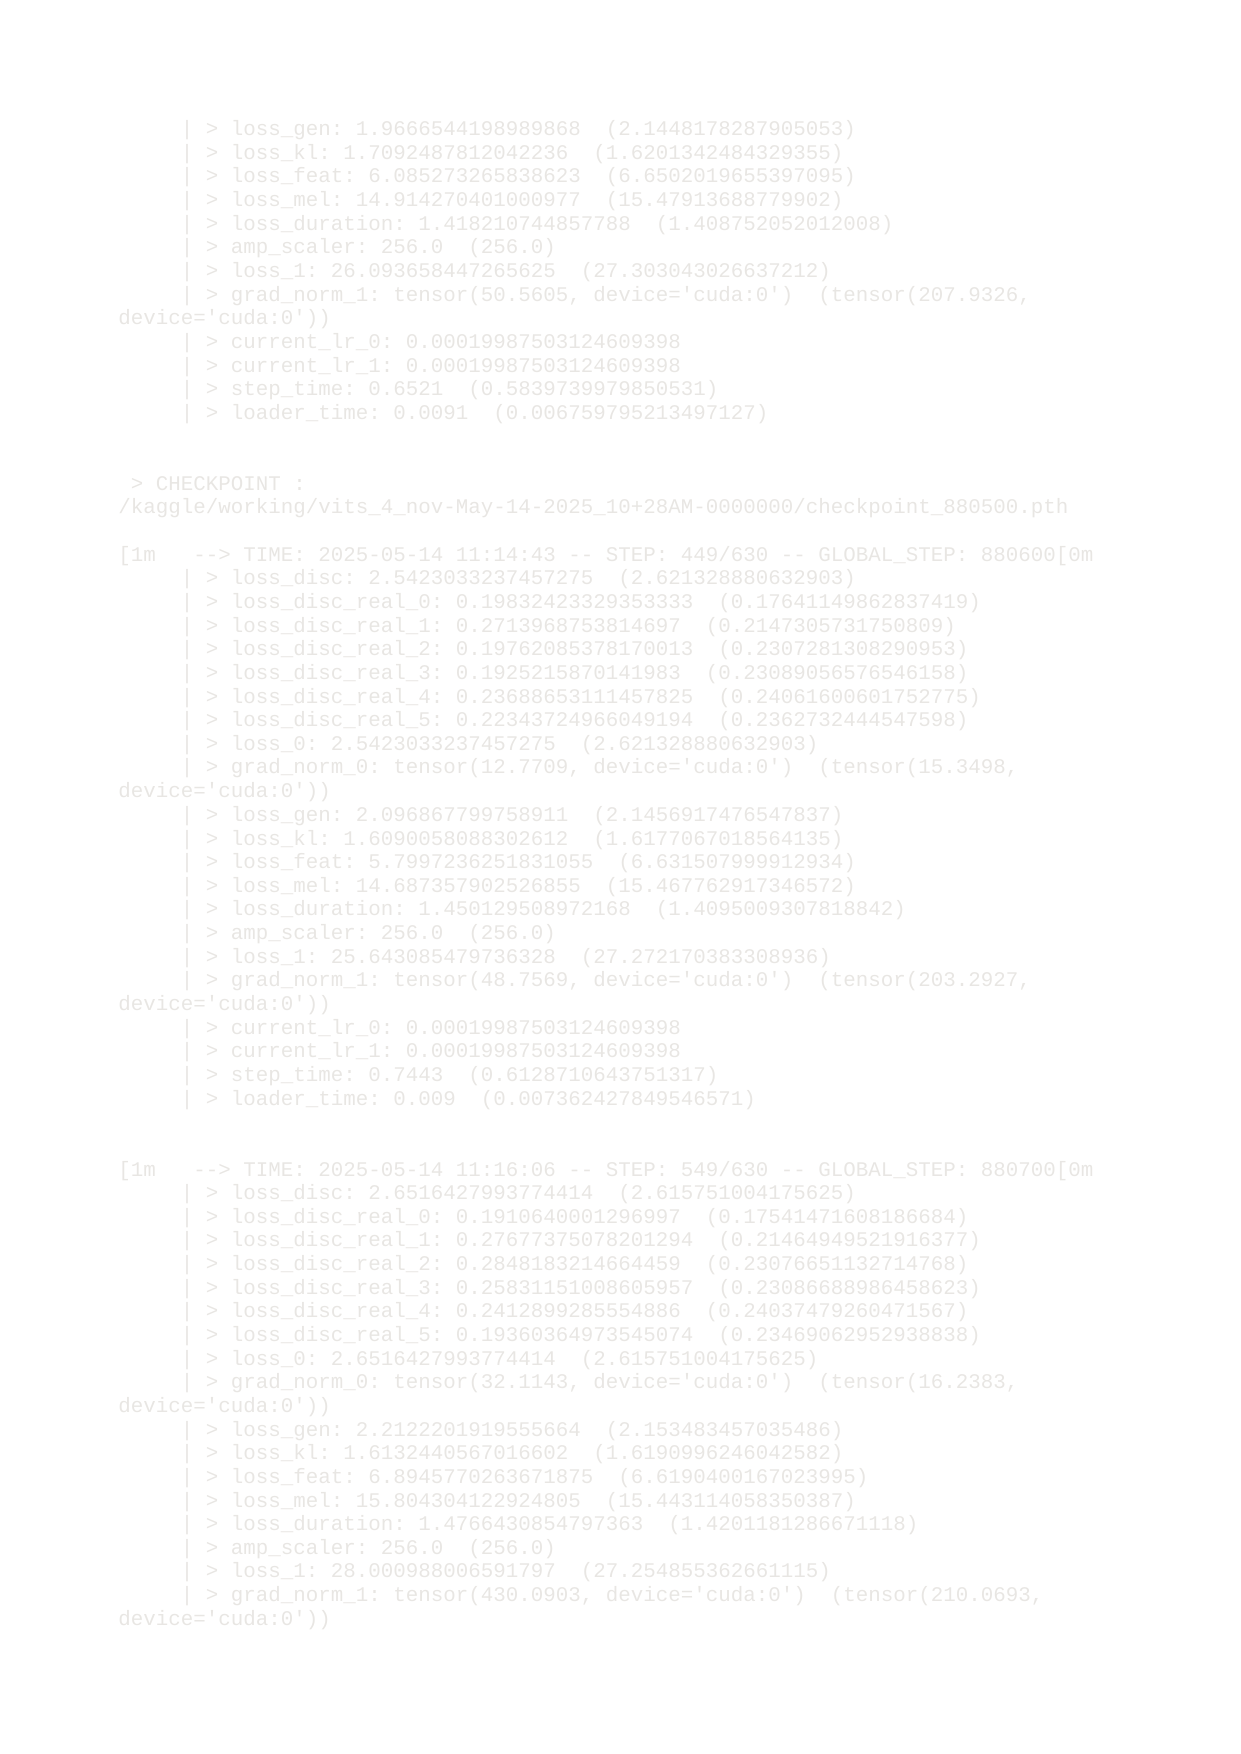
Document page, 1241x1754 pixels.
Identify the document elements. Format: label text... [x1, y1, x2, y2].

text [1m --> TIME: 2025-05-14 11:14:43 -- STEP: 449/630 -- GLOBAL_STEP: 880600[0m [118, 544, 1122, 567]
text | > loss_disc_real_2: 0.2848183214664459 (0.23076651132714768) [118, 1253, 1122, 1277]
text | > loss_duration: 1.4766430854797363 (1.4201181286671118) [118, 1513, 1122, 1537]
text | > current_lr_1: 0.00019987503124609398 [118, 354, 1122, 378]
text | > loss_disc_real_3: 0.25831151008605957 (0.23086688986458623) [118, 1277, 1122, 1300]
text | > loss_0: 2.5423033237457275 (2.621328880632903) [118, 733, 1122, 757]
text | > loss_gen: 1.9666544198989868 (2.1448178287905053) [118, 118, 1122, 142]
text [1m --> TIME: 2025-05-14 11:16:06 -- STEP: 549/630 -- GLOBAL_STEP: 880700[0m [118, 1158, 1122, 1182]
text | > loss_disc_real_5: 0.19360364973545074 (0.23469062952938838) [118, 1324, 1122, 1348]
text | > step_time: 0.6521 (0.5839739979850531) [118, 378, 1122, 402]
text | > current_lr_0: 0.00019987503124609398 [118, 331, 1122, 354]
text | > grad_norm_0: tensor(12.7709, device='cuda:0') (tensor(15.3498, device='cuda:0')) [118, 757, 1122, 804]
text | > loader_time: 0.0091 (0.006759795213497127) [118, 402, 1122, 426]
text | > loss_kl: 1.6132440567016602 (1.6190996246042582) [118, 1442, 1122, 1466]
text | > amp_scaler: 256.0 (256.0) [118, 922, 1122, 946]
text | > loss_disc: 2.6516427993774414 (2.615751004175625) [118, 1182, 1122, 1206]
text | > current_lr_0: 0.00019987503124609398 [118, 1017, 1122, 1040]
text | > grad_norm_1: tensor(50.5605, device='cuda:0') (tensor(207.9326, device='cuda:0')) [118, 284, 1122, 331]
text | > step_time: 0.7443 (0.6128710643751317) [118, 1064, 1122, 1088]
text | > loss_duration: 1.418210744857788 (1.408752052012008) [118, 213, 1122, 236]
text | > loss_disc_real_1: 0.2713968753814697 (0.2147305731750809) [118, 615, 1122, 638]
text | > loss_disc_real_2: 0.19762085378170013 (0.2307281308290953) [118, 638, 1122, 662]
text | > current_lr_1: 0.00019987503124609398 [118, 1040, 1122, 1064]
text | > loss_disc_real_4: 0.23688653111457825 (0.24061600601752775) [118, 686, 1122, 709]
text | > grad_norm_0: tensor(32.1143, device='cuda:0') (tensor(16.2383, device='cuda:0')) [118, 1371, 1122, 1419]
text | > loss_mel: 15.804304122924805 (15.443114058350387) [118, 1489, 1122, 1513]
text | > loader_time: 0.009 (0.007362427849546571) [118, 1088, 1122, 1111]
text | > loss_feat: 6.8945770263671875 (6.6190400167023995) [118, 1466, 1122, 1489]
text | > loss_0: 2.6516427993774414 (2.615751004175625) [118, 1348, 1122, 1371]
text | > loss_disc_real_0: 0.1910640001296997 (0.17541471608186684) [118, 1206, 1122, 1229]
text | > grad_norm_1: tensor(430.0903, device='cuda:0') (tensor(210.0693, device='cuda:0')) [118, 1584, 1122, 1631]
text | > loss_feat: 5.7997236251831055 (6.631507999912934) [118, 851, 1122, 875]
text | > loss_kl: 1.7092487812042236 (1.6201342484329355) [118, 142, 1122, 165]
text | > loss_mel: 14.687357902526855 (15.467762917346572) [118, 875, 1122, 898]
text | > loss_disc: 2.5423033237457275 (2.621328880632903) [118, 567, 1122, 591]
text | > loss_gen: 2.2122201919555664 (2.153483457035486) [118, 1419, 1122, 1442]
text | > loss_disc_real_3: 0.1925215870141983 (0.23089056576546158) [118, 662, 1122, 686]
text | > amp_scaler: 256.0 (256.0) [118, 236, 1122, 260]
text | > amp_scaler: 256.0 (256.0) [118, 1537, 1122, 1561]
text | > loss_disc_real_4: 0.2412899285554886 (0.24037479260471567) [118, 1300, 1122, 1324]
text | > loss_disc_real_0: 0.19832423329353333 (0.17641149862837419) [118, 591, 1122, 615]
text | > loss_1: 26.093658447265625 (27.303043026637212) [118, 260, 1122, 284]
text | > loss_gen: 2.096867799758911 (2.1456917476547837) [118, 804, 1122, 827]
text | > grad_norm_1: tensor(48.7569, device='cuda:0') (tensor(203.2927, device='cuda:0')) [118, 969, 1122, 1017]
text | > loss_mel: 14.914270401000977 (15.47913688779902) [118, 189, 1122, 213]
text | > loss_kl: 1.6090058088302612 (1.6177067018564135) [118, 827, 1122, 851]
text | > loss_feat: 6.085273265838623 (6.6502019655397095) [118, 165, 1122, 189]
text > CHECKPOINT : /kaggle/working/vits_4_nov-May-14-2025_10+28AM-0000000/checkpoint_880500.pth [118, 473, 1122, 520]
text | > loss_disc_real_1: 0.27677375078201294 (0.21464949521916377) [118, 1229, 1122, 1253]
text | > loss_1: 28.000988006591797 (27.254855362661115) [118, 1561, 1122, 1584]
text | > loss_disc_real_5: 0.22343724966049194 (0.2362732444547598) [118, 709, 1122, 733]
text | > loss_duration: 1.450129508972168 (1.4095009307818842) [118, 898, 1122, 922]
text | > loss_1: 25.643085479736328 (27.272170383308936) [118, 946, 1122, 969]
